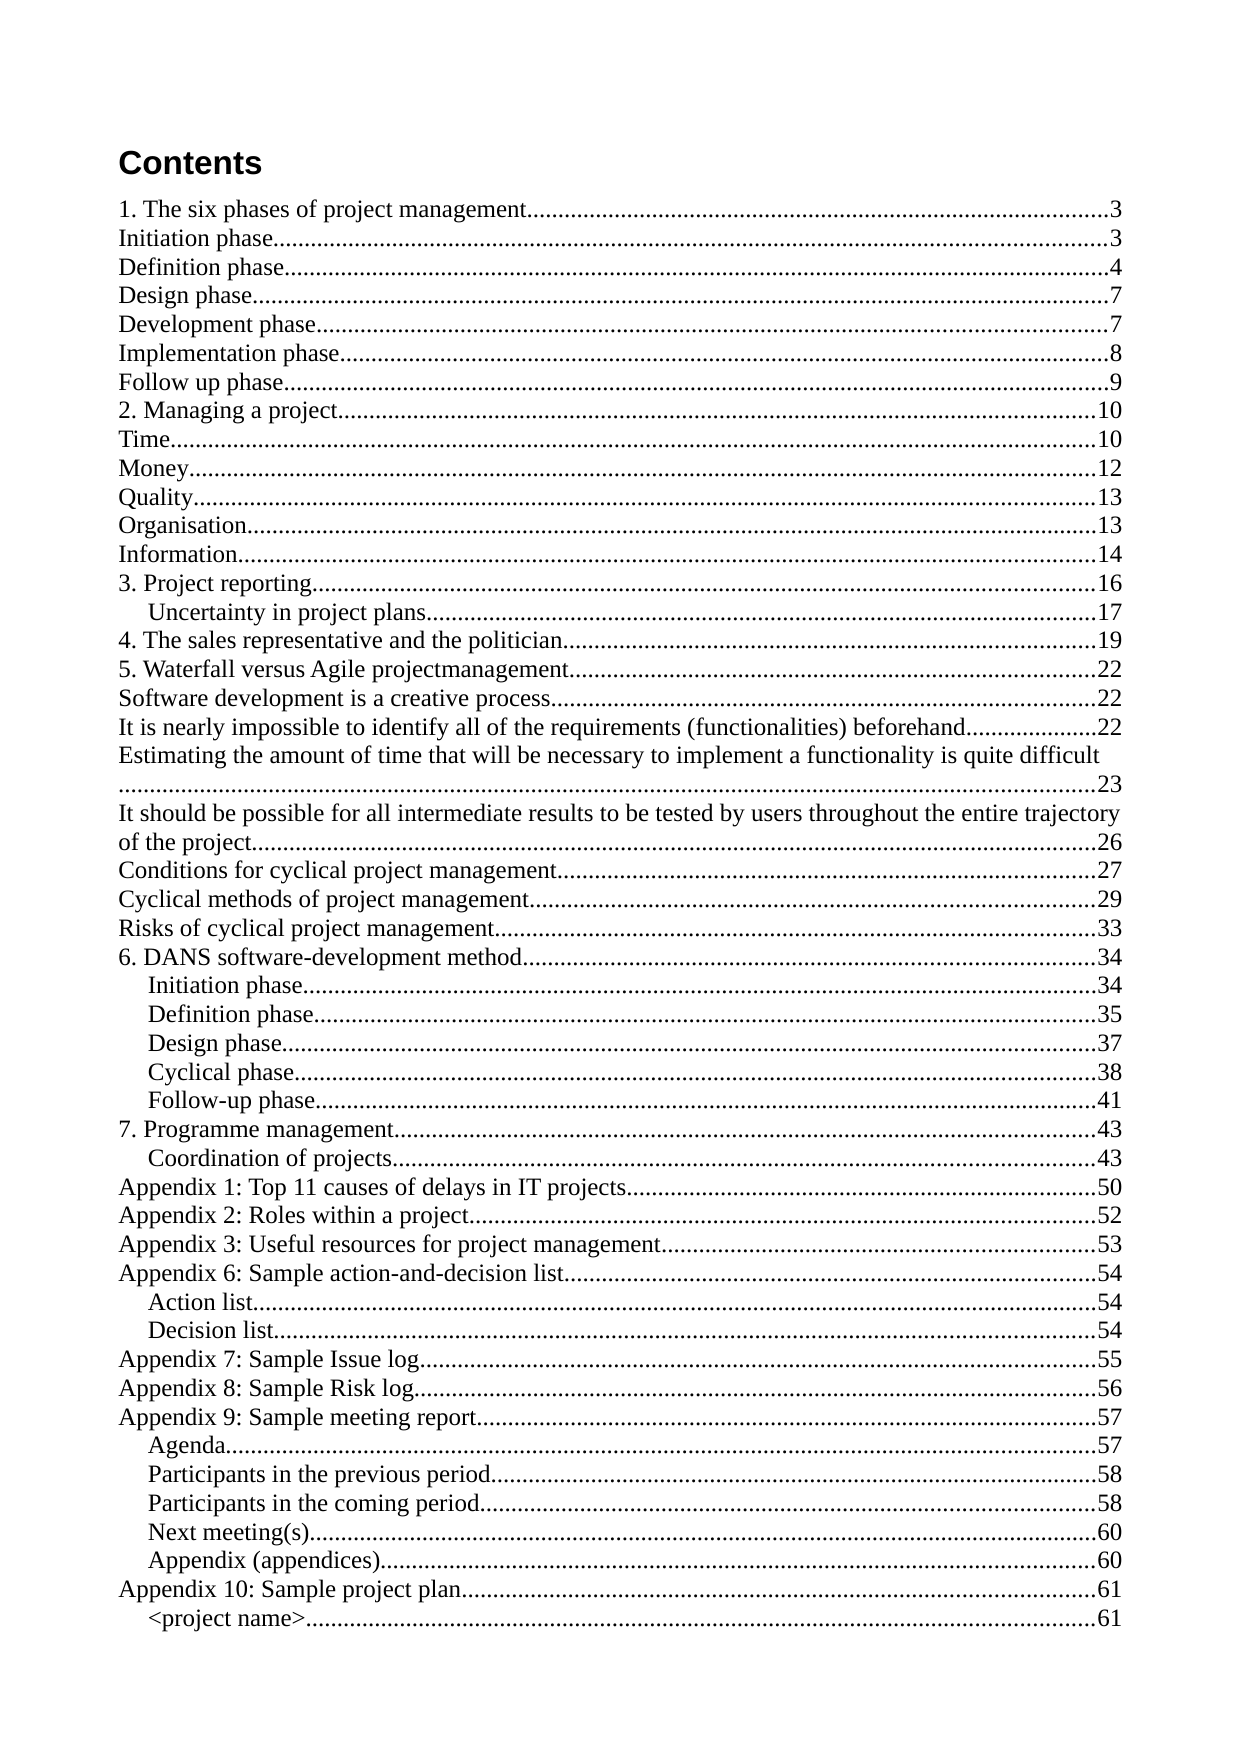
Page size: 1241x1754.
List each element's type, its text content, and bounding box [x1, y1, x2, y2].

text Risks of cyclical project management 33 [118, 913, 1122, 942]
text 1. The six phases of project management 3 [118, 194, 1122, 223]
text It is nearly impossible to identify all of the requirements (functionalities) beforehand 22 [118, 712, 1122, 740]
text Participants in the previous period 58 [148, 1459, 1122, 1488]
text 6. DANS software-development method 34 [118, 942, 1122, 970]
text Development phase 7 [118, 309, 1122, 338]
text Conditions for cyclical project management 27 [118, 855, 1122, 884]
text Appendix 7: Sample Issue log 55 [118, 1344, 1122, 1373]
text Initiation phase 3 [118, 223, 1122, 252]
text Definition phase 4 [118, 252, 1122, 280]
text Design phase 7 [118, 280, 1122, 309]
text Appendix (appendices) 60 [148, 1545, 1122, 1574]
text Appendix 10: Sample project plan 61 [118, 1574, 1122, 1603]
text Decision list 54 [148, 1315, 1122, 1344]
text Time 10 [118, 424, 1122, 453]
text Implementation phase 8 [118, 338, 1122, 367]
text Appendix 3: Useful resources for project management 53 [118, 1229, 1122, 1258]
text Appendix 6: Sample action-and-decision list 54 [118, 1258, 1122, 1287]
text Follow up phase 9 [118, 367, 1122, 395]
text 2. Managing a project 10 [118, 395, 1122, 424]
subtitle Contents [118, 143, 1122, 182]
text Money 12 [118, 453, 1122, 482]
text Software development is a creative process 22 [118, 683, 1122, 712]
text 4. The sales representative and the politician 19 [118, 625, 1122, 654]
text Appendix 2: Roles within a project 52 [118, 1200, 1122, 1229]
text Action list 54 [148, 1287, 1122, 1315]
text Next meeting(s) 60 [148, 1517, 1122, 1545]
text Organisation 13 [118, 510, 1122, 539]
text Quality 13 [118, 482, 1122, 510]
text Uncertainty in project plans 17 [148, 597, 1122, 625]
text Follow-up phase 41 [148, 1085, 1122, 1114]
text 5. Waterfall versus Agile projectmanagement 22 [118, 654, 1122, 683]
text Estimating the amount of time that will be necessary to implement a functionality is quite difficult 23 [118, 740, 1122, 798]
text 3. Project reporting 16 [118, 568, 1122, 597]
text It should be possible for all intermediate results to be tested by users throughout the entire trajectory of the project 26 [118, 798, 1122, 855]
text Appendix 8: Sample Risk log 56 [118, 1373, 1122, 1402]
text Participants in the coming period 58 [148, 1488, 1122, 1517]
text <project name> 61 [148, 1603, 1122, 1632]
text Cyclical methods of project management 29 [118, 884, 1122, 913]
text Agenda 57 [148, 1430, 1122, 1459]
text Design phase 37 [148, 1028, 1122, 1057]
text Coordination of projects 43 [148, 1143, 1122, 1172]
text Appendix 9: Sample meeting report 57 [118, 1402, 1122, 1430]
text Information 14 [118, 539, 1122, 568]
text Cyclical phase 38 [148, 1057, 1122, 1085]
text Appendix 1: Top 11 causes of delays in IT projects 50 [118, 1172, 1122, 1200]
text 7. Programme management 43 [118, 1114, 1122, 1143]
text Definition phase 35 [148, 999, 1122, 1028]
text Initiation phase 34 [148, 970, 1122, 999]
